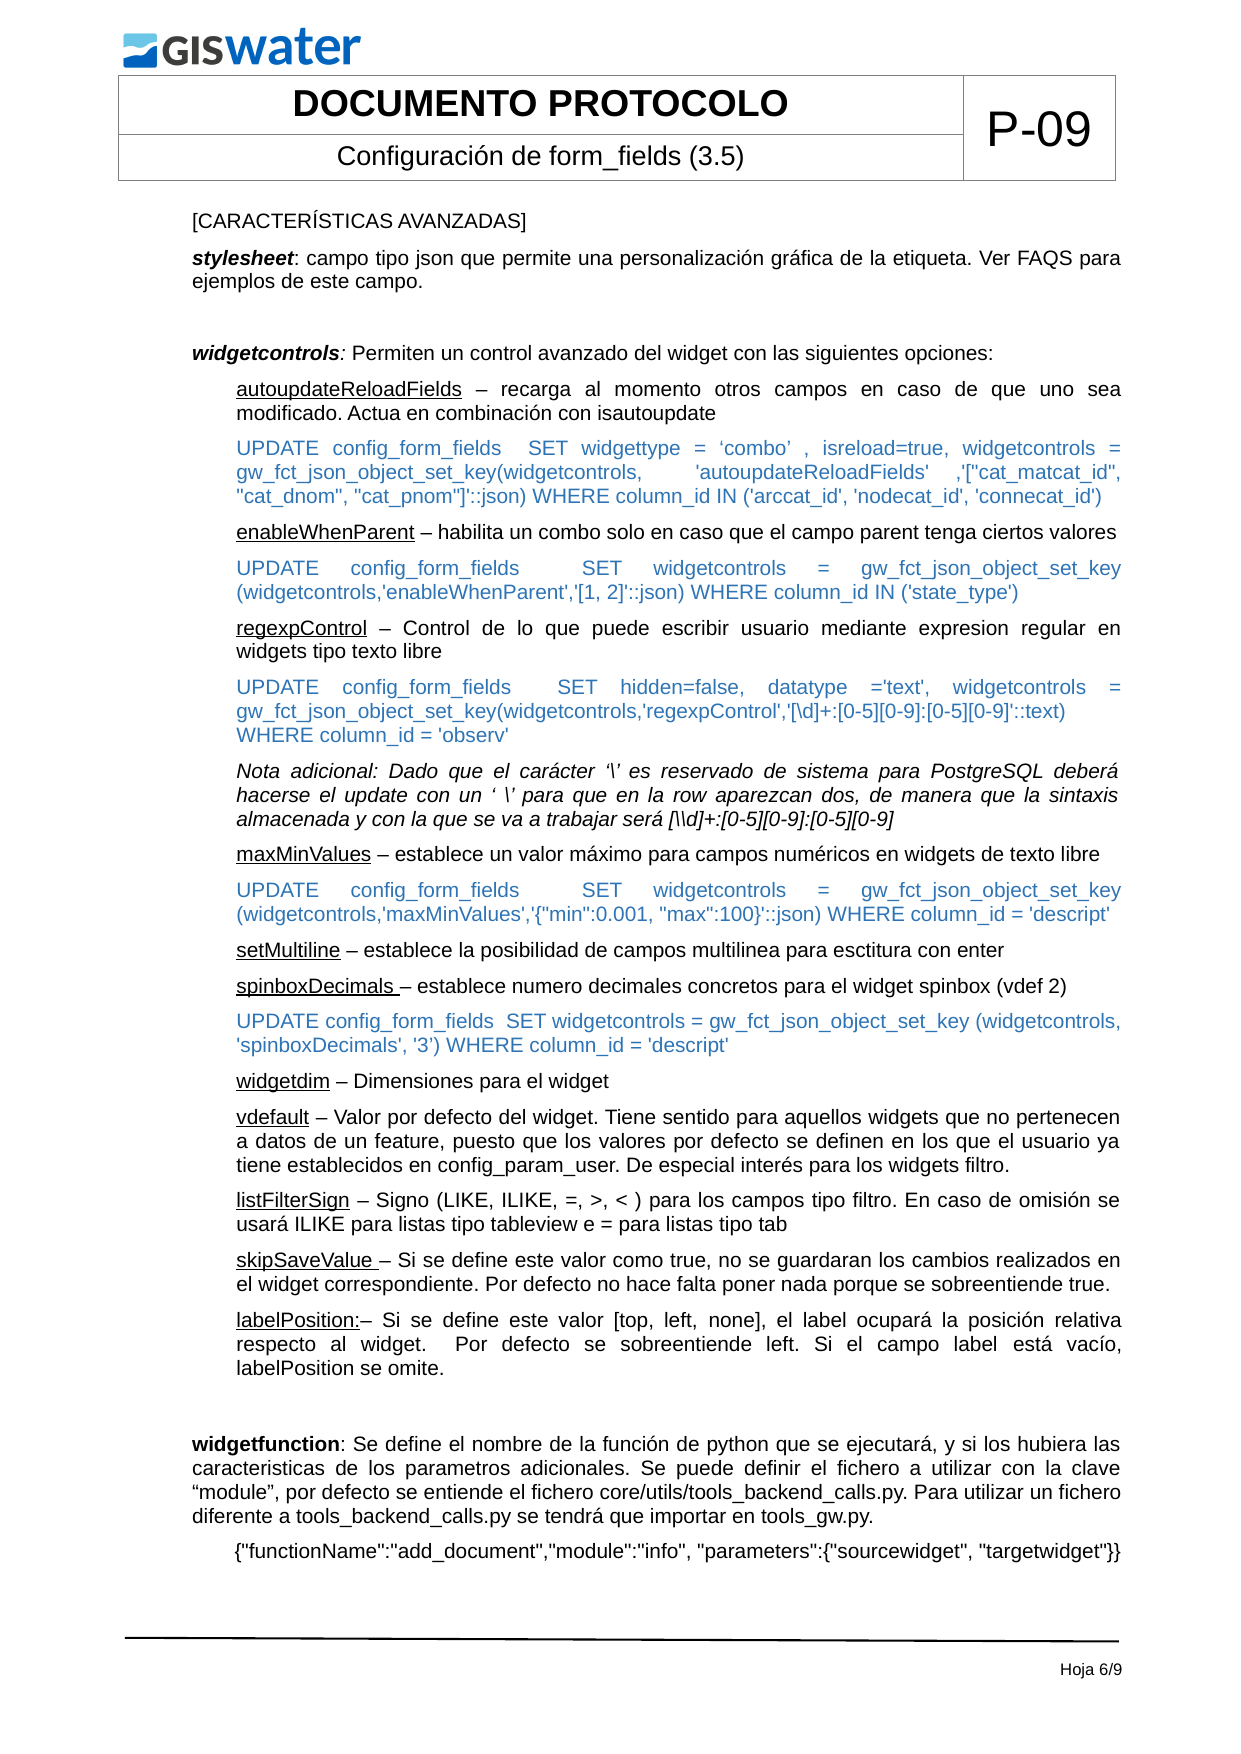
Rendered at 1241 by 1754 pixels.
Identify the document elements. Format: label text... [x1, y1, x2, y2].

list [CARACTERÍSTICAS AVANZADAS] [192, 209, 1122, 233]
list autoupdateReloadFields – recarga al momento otros campos en caso de que uno sea modificado. Actua en combinación con isautoupdate [236, 377, 1122, 424]
list stylesheet: campo tipo json que permite una personalización gráfica de la etiqueta. Ver FAQS para ejemplos de este campo. [192, 245, 1122, 293]
list widgetcontrols: Permiten un control avanzado del widget con las siguientes opciones: [192, 341, 1122, 365]
list listFilterSign – Signo (LIKE, ILIKE, =, >, < ) para los campos tipo filtro. En caso de omisión se usará ILIKE para listas tipo tableview e = para listas tipo tab [236, 1188, 1122, 1236]
list labelPosition:– Si se define este valor [top, left, none], el label ocupará la posición relativa respecto al widget. Por defecto se sobreentiende left. Si el campo label está vacío, labelPosition se omite. [236, 1308, 1122, 1379]
list spinboxDecimals – establece numero decimales concretos para el widget spinbox (vdef 2) [236, 973, 1122, 997]
list regexpControl – Control de lo que puede escribir usuario mediante expresion regular en widgets tipo texto libre [236, 615, 1122, 663]
list Nota adicional: Dado que el carácter ‘\’ es reservado de sistema para PostgreSQL deberá hacerse el update con un ‘ \’ para que en la row aparezcan dos, de manera que la sintaxis almacenada y con la que se va a trabajar será [\\d]+:[0-5][0-9]:[0-5][0-9] [236, 759, 1122, 831]
list skipSaveValue – Si se define este valor como true, no se guardaran los cambios realizados en el widget correspondiente. Por defecto no hace falta poner nada porque se sobreentiende true. [236, 1248, 1122, 1296]
list setMultiline – establece la posibilidad de campos multilinea para esctitura con enter [236, 938, 1122, 962]
list UPDATE config_form_fields SET widgettype = ‘combo’ , isreload=true, widgetcontrols = gw_fct_json_object_set_key(widgetcontrols, 'autoupdateReloadFields' ,'["cat_matcat_id", "cat_dnom", "cat_pnom"]'::json) WHERE column_id IN ('arccat_id', 'nodecat_id', 'connecat_id') [236, 436, 1122, 508]
list maxMinValues – establece un valor máximo para campos numéricos en widgets de texto libre [236, 842, 1122, 866]
list UPDATE config_form_fields SET hidden=false, datatype ='text', widgetcontrols = gw_fct_json_object_set_key(widgetcontrols,'regexpControl','[\d]+:[0-5][0-9]:[0-5][0-9]'::text) WHERE column_id = 'observ' [236, 675, 1122, 747]
list UPDATE config_form_fields SET widgetcontrols = gw_fct_json_object_set_key (widgetcontrols,'maxMinValues','{"min":0.001, "max":100}'::json) WHERE column_id = 'descript' [236, 878, 1122, 926]
list UPDATE config_form_fields SET widgetcontrols = gw_fct_json_object_set_key (widgetcontrols, 'spinboxDecimals', '3’) WHERE column_id = 'descript' [236, 1009, 1122, 1057]
picture [119, 23, 365, 72]
list vdefault – Valor por defecto del widget. Tiene sentido para aquellos widgets que no pertenecen a datos de un feature, puesto que los valores por defecto se definen en los que el usuario ya tiene establecidos en config_param_user. De especial interés para los widgets filtro. [236, 1104, 1122, 1176]
list widgetfunction: Se define el nombre de la función de python que se ejecutará, y si los hubiera las caracteristicas de los parametros adicionales. Se puede definir el fichero a utilizar con la clave “module”, por defecto se entiende el fichero core/utils/tools_backend_calls.py. Para utilizar un fichero diferente a tools_backend_calls.py se tendrá que importar en tools_gw.py. [192, 1432, 1122, 1528]
list enableWhenParent – habilita un combo solo en caso que el campo parent tenga ciertos valores [236, 520, 1122, 544]
list {"functionName":"add_document","module":"info", "parameters":{"sourcewidget", "targetwidget"}} [192, 1539, 1122, 1563]
list UPDATE config_form_fields SET widgetcontrols = gw_fct_json_object_set_key (widgetcontrols,'enableWhenParent','[1, 2]'::json) WHERE column_id IN ('state_type') [236, 556, 1122, 603]
list widgetdim – Dimensiones para el widget [236, 1069, 1122, 1093]
